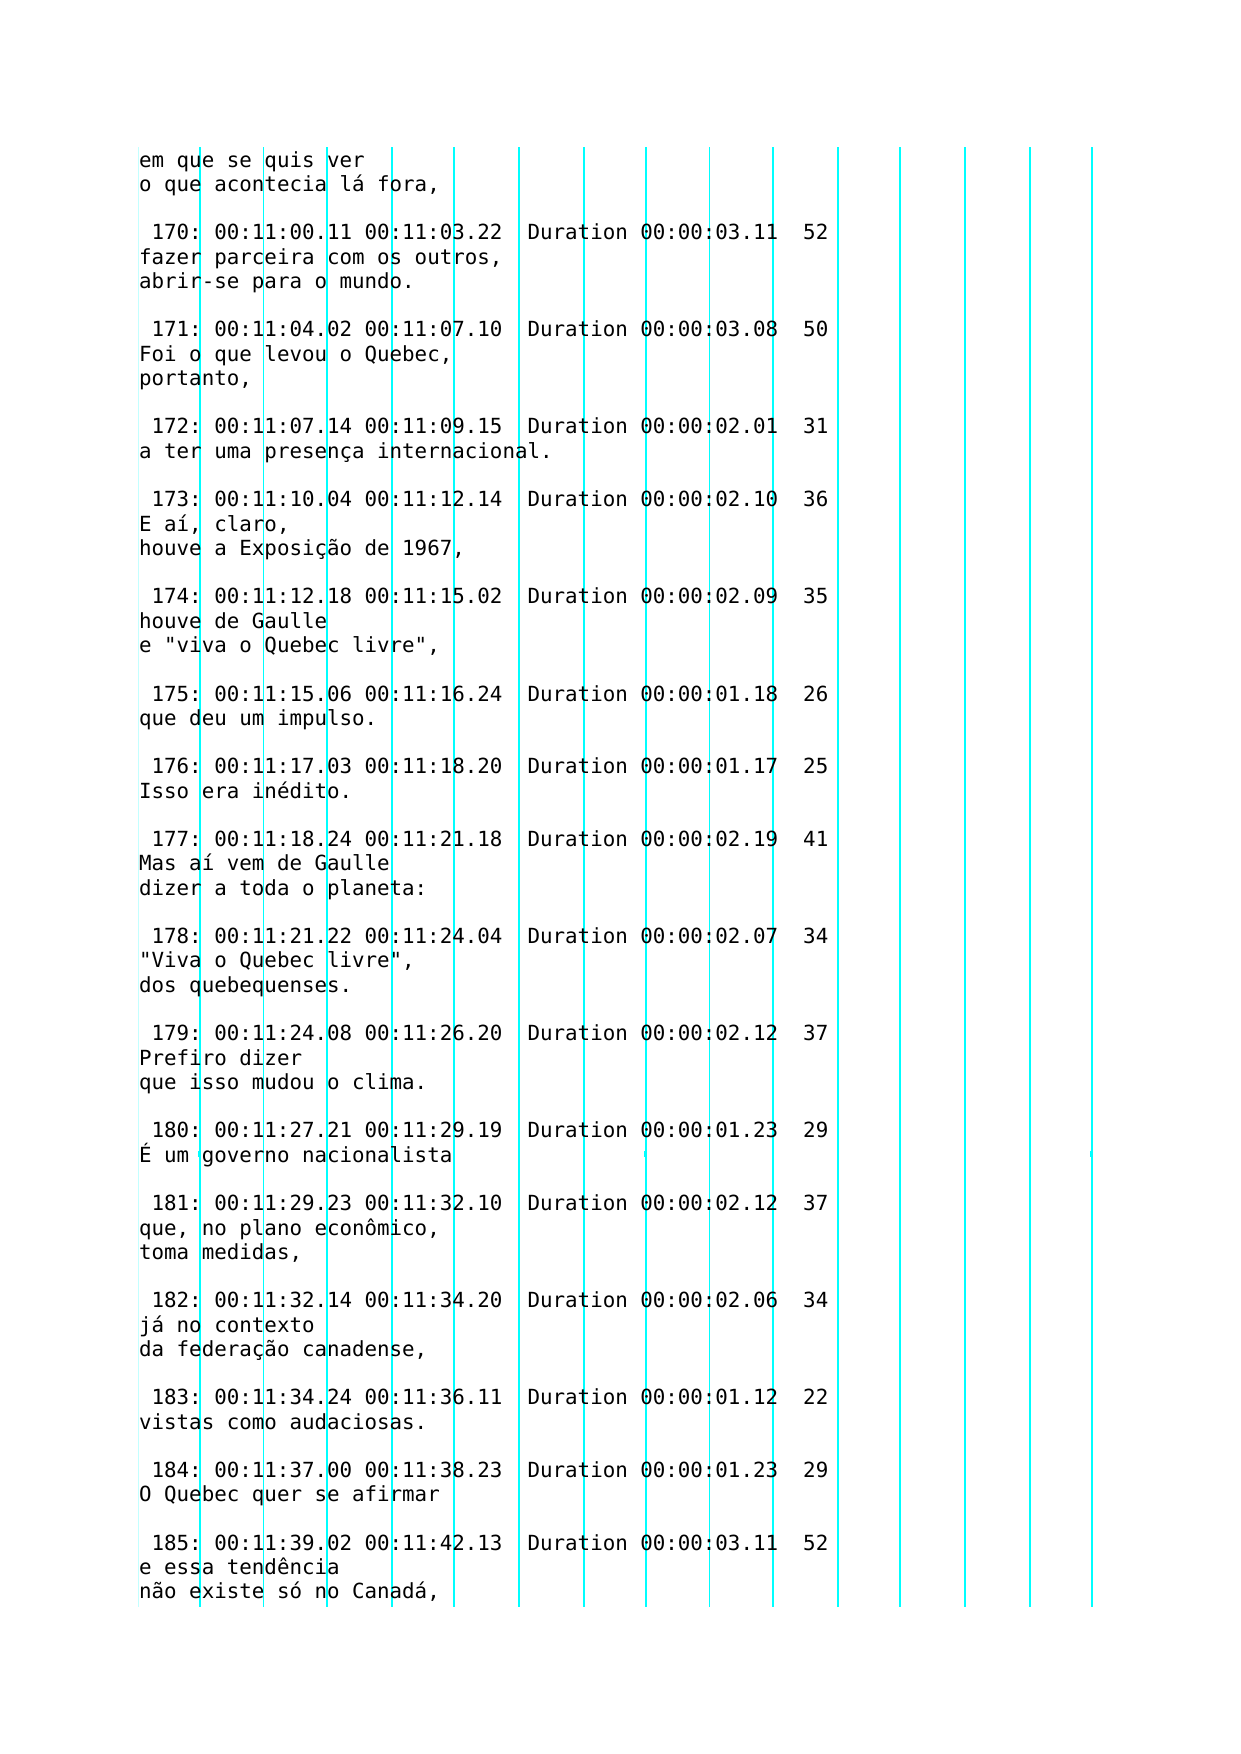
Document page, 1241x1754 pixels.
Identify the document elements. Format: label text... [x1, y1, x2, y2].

text houve a Exposição de 1967, [139, 536, 1101, 560]
text "Viva o Quebec livre", [139, 948, 1101, 973]
text não existe só no Canadá, [139, 1579, 1101, 1604]
text 185: 00:11:39.02 00:11:42.13 Duration 00:00:03.11 52 [139, 1531, 1101, 1555]
text 172: 00:11:07.14 00:11:09.15 Duration 00:00:02.01 31 [139, 414, 1101, 439]
text Mas aí vem de Gaulle [139, 851, 1101, 876]
text O Quebec quer se afirmar [139, 1482, 1101, 1507]
text abrir-se para o mundo. [139, 269, 1101, 293]
text 179: 00:11:24.08 00:11:26.20 Duration 00:00:02.12 37 [139, 1021, 1101, 1046]
text dizer a toda o planeta: [139, 876, 1101, 900]
text já no contexto [139, 1313, 1101, 1337]
text que deu um impulso. [139, 706, 1101, 730]
text e essa tendência [139, 1555, 1101, 1579]
picture [138, 147, 1102, 1607]
text houve de Gaulle [139, 609, 1101, 633]
text e "viva o Quebec livre", [139, 633, 1101, 657]
text 181: 00:11:29.23 00:11:32.10 Duration 00:00:02.12 37 [139, 1191, 1101, 1216]
text portanto, [139, 366, 1101, 390]
text 180: 00:11:27.21 00:11:29.19 Duration 00:00:01.23 29 [139, 1118, 1101, 1143]
text dos quebequenses. [139, 973, 1101, 997]
text 175: 00:11:15.06 00:11:16.24 Duration 00:00:01.18 26 [139, 682, 1101, 706]
text 173: 00:11:10.04 00:11:12.14 Duration 00:00:02.10 36 [139, 487, 1101, 512]
text 170: 00:11:00.11 00:11:03.22 Duration 00:00:03.11 52 [139, 220, 1101, 245]
text 178: 00:11:21.22 00:11:24.04 Duration 00:00:02.07 34 [139, 924, 1101, 948]
text E aí, claro, [139, 512, 1101, 536]
text 174: 00:11:12.18 00:11:15.02 Duration 00:00:02.09 35 [139, 584, 1101, 609]
text da federação canadense, [139, 1337, 1101, 1361]
text 183: 00:11:34.24 00:11:36.11 Duration 00:00:01.12 22 [139, 1385, 1101, 1410]
text Isso era inédito. [139, 779, 1101, 803]
text 184: 00:11:37.00 00:11:38.23 Duration 00:00:01.23 29 [139, 1458, 1101, 1482]
text fazer parceira com os outros, [139, 245, 1101, 269]
text É um governo nacionalista [139, 1143, 1101, 1167]
text vistas como audaciosas. [139, 1410, 1101, 1434]
text Prefiro dizer [139, 1046, 1101, 1070]
text 176: 00:11:17.03 00:11:18.20 Duration 00:00:01.17 25 [139, 754, 1101, 779]
text 171: 00:11:04.02 00:11:07.10 Duration 00:00:03.08 50 [139, 317, 1101, 342]
text em que se quis ver [139, 148, 1101, 172]
text 177: 00:11:18.24 00:11:21.18 Duration 00:00:02.19 41 [139, 827, 1101, 851]
text toma medidas, [139, 1240, 1101, 1264]
text o que acontecia lá fora, [139, 172, 1101, 196]
text a ter uma presença internacional. [139, 439, 1101, 463]
text que isso mudou o clima. [139, 1070, 1101, 1094]
text 182: 00:11:32.14 00:11:34.20 Duration 00:00:02.06 34 [139, 1288, 1101, 1313]
text Foi o que levou o Quebec, [139, 342, 1101, 366]
text que, no plano econômico, [139, 1216, 1101, 1240]
